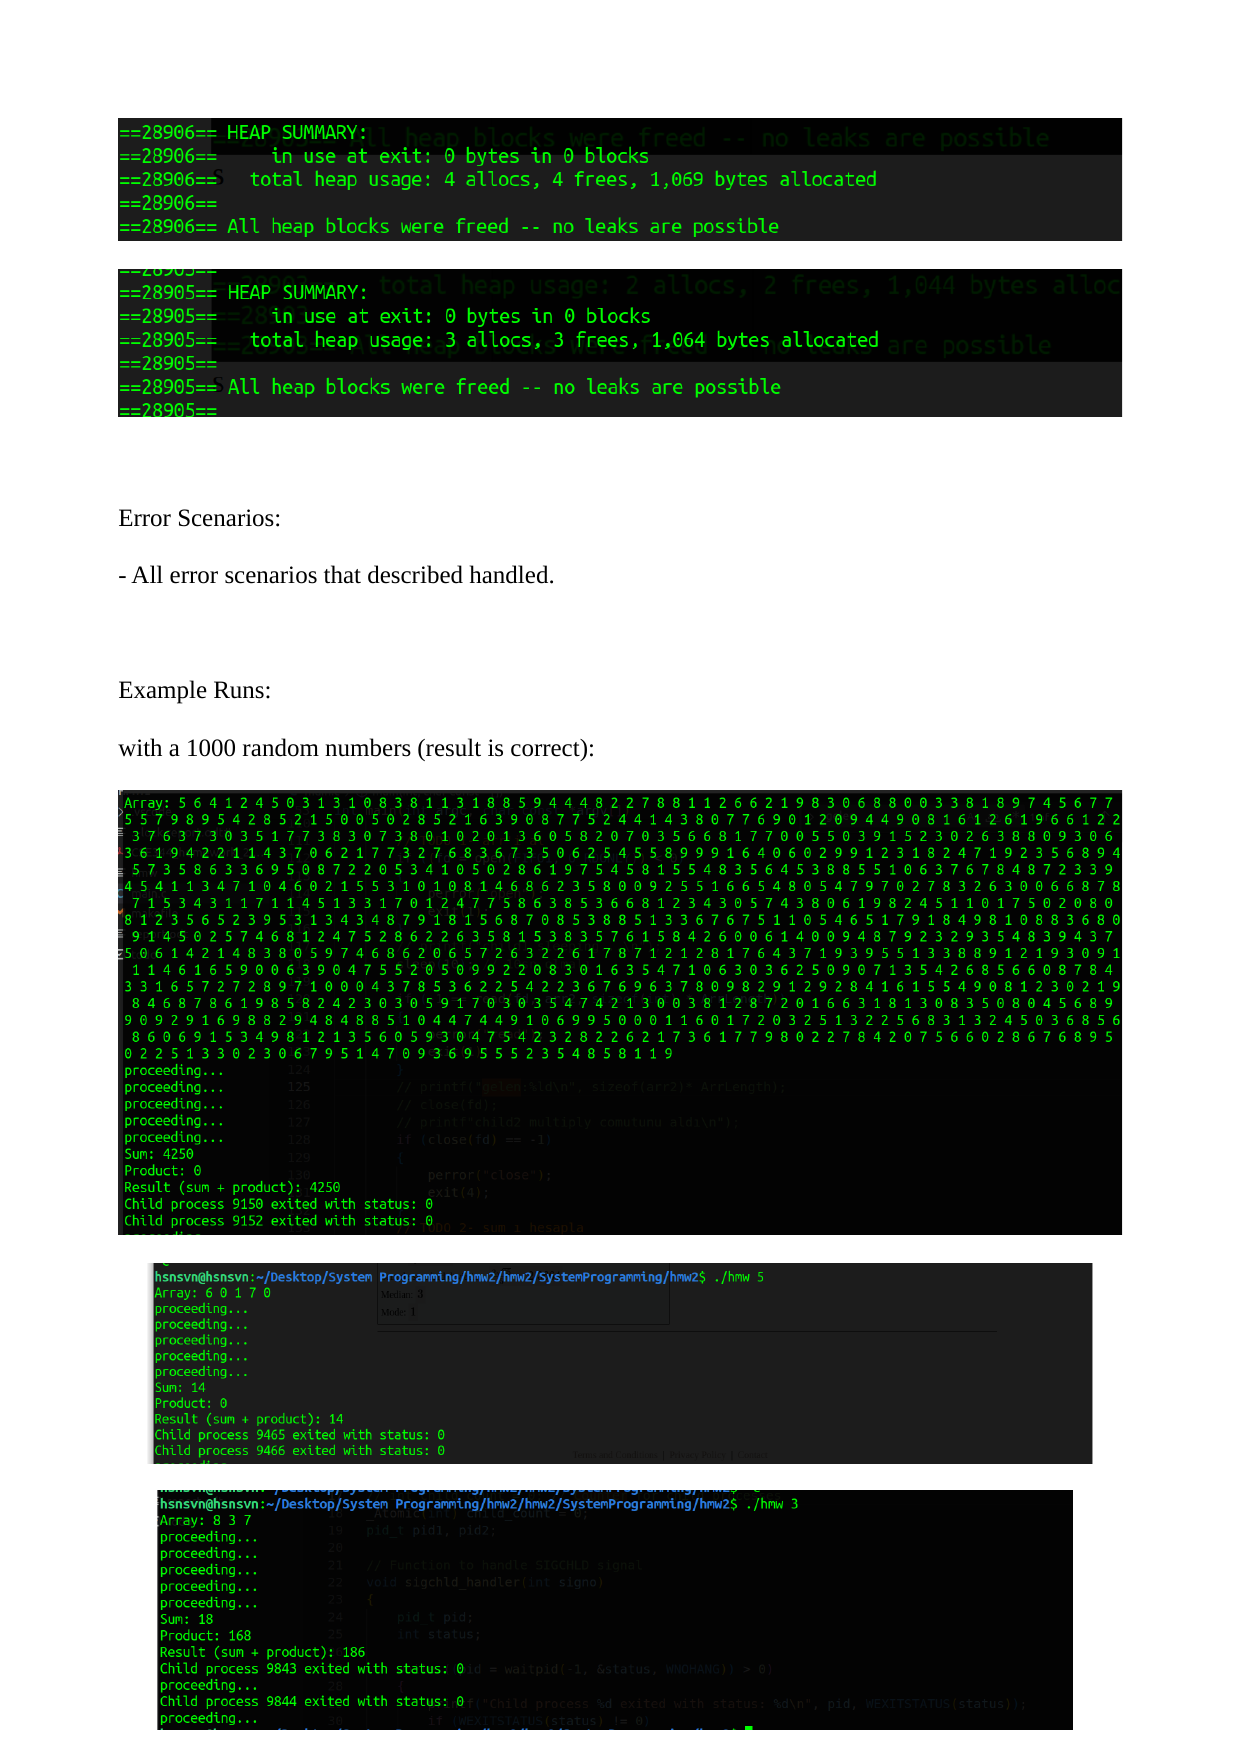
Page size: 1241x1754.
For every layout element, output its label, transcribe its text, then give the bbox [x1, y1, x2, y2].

picture [147, 1263, 1093, 1464]
picture [118, 269, 1123, 417]
text Error Scenarios: [118, 503, 1122, 531]
text - All error scenarios that described handled. [118, 560, 1122, 589]
picture [157, 1490, 1073, 1730]
picture [118, 118, 1123, 241]
text Example Runs: [118, 675, 1122, 704]
picture [118, 790, 1123, 1235]
text with a 1000 random numbers (result is correct): [118, 733, 1122, 761]
